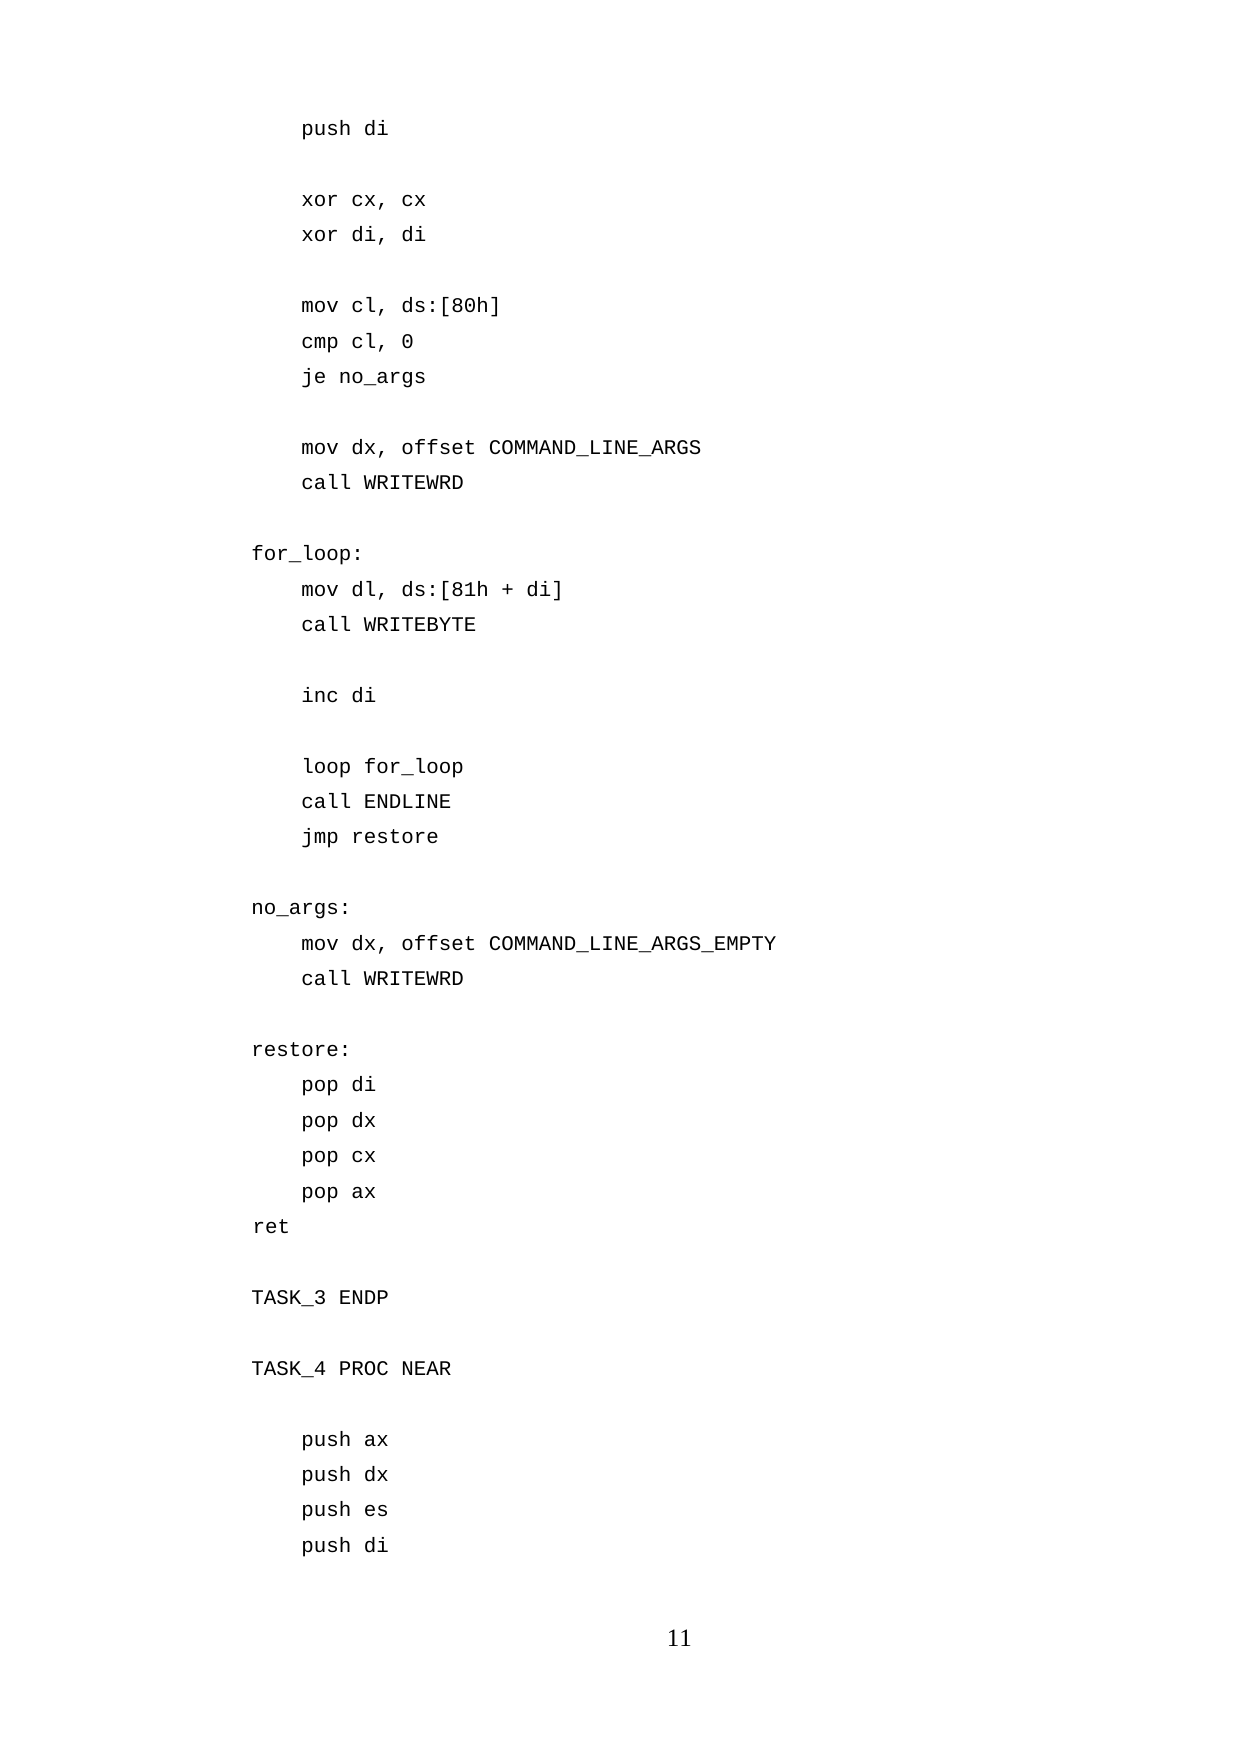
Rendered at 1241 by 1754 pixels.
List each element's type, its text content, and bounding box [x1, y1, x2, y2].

text ret [177, 1216, 1181, 1240]
text for_loop: [177, 543, 1181, 567]
text jmp restore [177, 826, 1181, 850]
text je no_args [177, 366, 1181, 390]
text call WRITEBYTE [177, 614, 1181, 638]
text pop di [177, 1074, 1181, 1098]
text pop dx [177, 1110, 1181, 1133]
text mov dl, ds:[81h + di] [177, 578, 1181, 602]
text call WRITEWRD [177, 968, 1181, 992]
text push dx [177, 1464, 1181, 1488]
text push di [177, 1535, 1181, 1558]
text mov cl, ds:[80h] [177, 295, 1181, 319]
text TASK_3 ENDP [177, 1287, 1181, 1311]
text pop ax [177, 1181, 1181, 1204]
text restore: [177, 1039, 1181, 1063]
text push es [177, 1499, 1181, 1523]
text xor di, di [177, 224, 1181, 248]
text inc di [177, 685, 1181, 708]
text cmp cl, 0 [177, 331, 1181, 354]
text push ax [177, 1428, 1181, 1452]
text loop for_loop [177, 756, 1181, 779]
text call ENDLINE [177, 791, 1181, 815]
text pop cx [177, 1145, 1181, 1169]
text mov dx, offset COMMAND_LINE_ARGS [177, 437, 1181, 461]
text mov dx, offset COMMAND_LINE_ARGS_EMPTY [177, 933, 1181, 956]
text push di [177, 118, 1181, 142]
text no_args: [177, 897, 1181, 921]
text xor cx, cx [177, 189, 1181, 213]
text call WRITEWRD [177, 472, 1181, 496]
text TASK_4 PROC NEAR [177, 1358, 1181, 1381]
